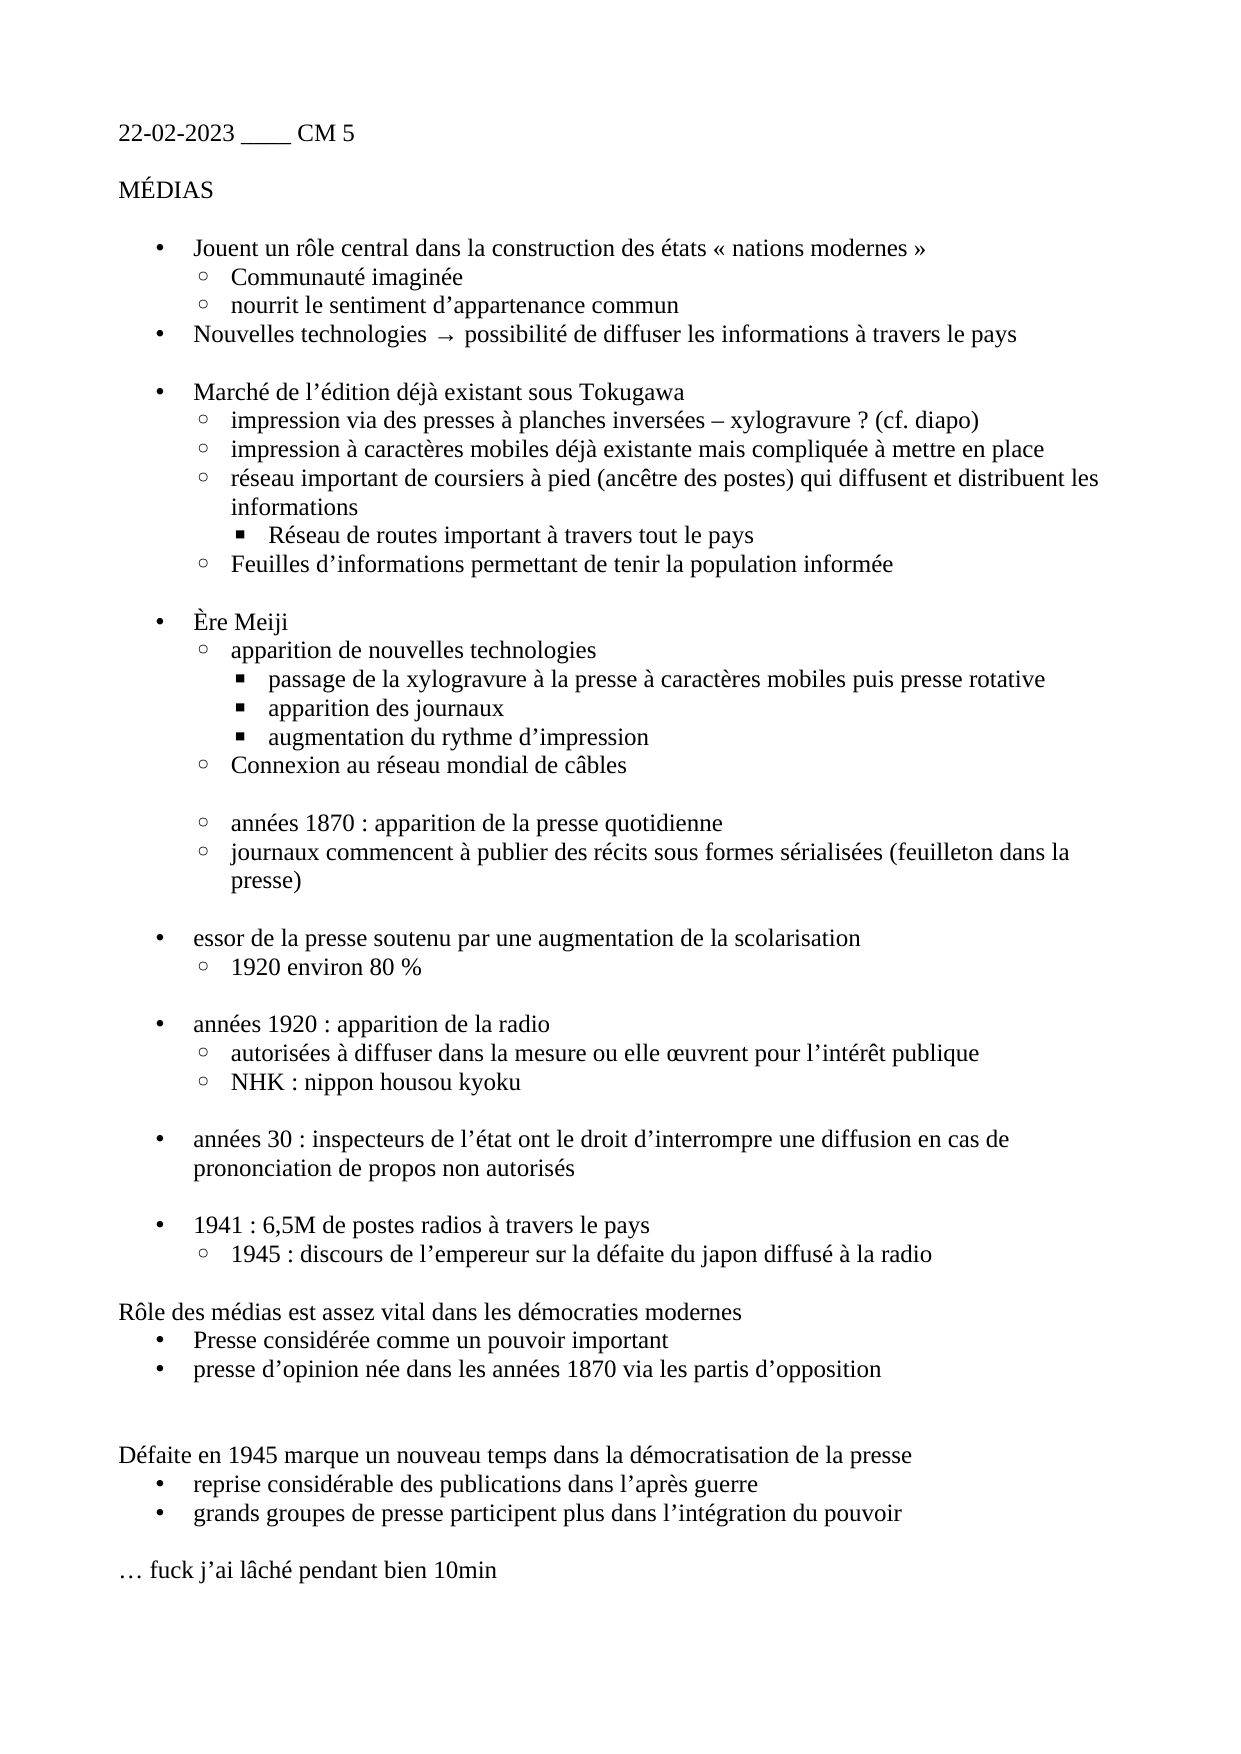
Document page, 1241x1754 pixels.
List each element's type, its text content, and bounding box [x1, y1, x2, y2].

text 22-02-2023 ____ CM 5 [118, 118, 1122, 147]
list 1941 : 6,5M de postes radios à travers le pays [156, 1211, 1122, 1239]
list Réseau de routes important à travers tout le pays [231, 521, 1122, 549]
list passage de la xylogravure à la presse à caractères mobiles puis presse rotative [231, 664, 1122, 693]
list 1945 : discours de l’empereur sur la défaite du japon diffusé à la radio [193, 1239, 1122, 1268]
list apparition des journaux [231, 693, 1122, 722]
list augmentation du rythme d’impression [231, 722, 1122, 751]
list journaux commencent à publier des récits sous formes sérialisées (feuilleton dans la presse) [193, 837, 1122, 894]
list reprise considérable des publications dans l’après guerre [156, 1469, 1122, 1498]
list nourrit le sentiment d’appartenance commun [193, 291, 1122, 319]
list essor de la presse soutenu par une augmentation de la scolarisation [156, 923, 1122, 952]
list Nouvelles technologies → possibilité de diffuser les informations à travers le pays [156, 319, 1122, 348]
list Marché de l’édition déjà existant sous Tokugawa [156, 377, 1122, 406]
list impression à caractères mobiles déjà existante mais compliquée à mettre en place [193, 434, 1122, 463]
text … fuck j’ai lâché pendant bien 10min [118, 1556, 1122, 1584]
list NHK : nippon housou kyoku [193, 1067, 1122, 1096]
list années 1870 : apparition de la presse quotidienne [193, 808, 1122, 837]
list 1920 environ 80 % [193, 952, 1122, 981]
list années 1920 : apparition de la radio [156, 1009, 1122, 1038]
text MÉDIAS [118, 176, 1122, 204]
list Communauté imaginée [193, 262, 1122, 291]
list Jouent un rôle central dans la construction des états « nations modernes » [156, 233, 1122, 262]
list Connexion au réseau mondial de câbles [193, 751, 1122, 779]
list Presse considérée comme un pouvoir important [156, 1326, 1122, 1354]
list Feuilles d’informations permettant de tenir la population informée [193, 549, 1122, 578]
list apparition de nouvelles technologies [193, 636, 1122, 664]
text Rôle des médias est assez vital dans les démocraties modernes [118, 1297, 1122, 1326]
list autorisées à diffuser dans la mesure ou elle œuvrent pour l’intérêt publique [193, 1038, 1122, 1067]
list réseau important de coursiers à pied (ancêtre des postes) qui diffusent et distribuent les informations [193, 463, 1122, 521]
list presse d’opinion née dans les années 1870 via les partis d’opposition [156, 1354, 1122, 1383]
list Ère Meiji [156, 607, 1122, 636]
list grands groupes de presse participent plus dans l’intégration du pouvoir [156, 1498, 1122, 1527]
text Défaite en 1945 marque un nouveau temps dans la démocratisation de la presse [118, 1441, 1122, 1469]
list impression via des presses à planches inversées – xylogravure ? (cf. diapo) [193, 406, 1122, 434]
list années 30 : inspecteurs de l’état ont le droit d’interrompre une diffusion en cas de prononciation de propos non autorisés [156, 1124, 1122, 1182]
